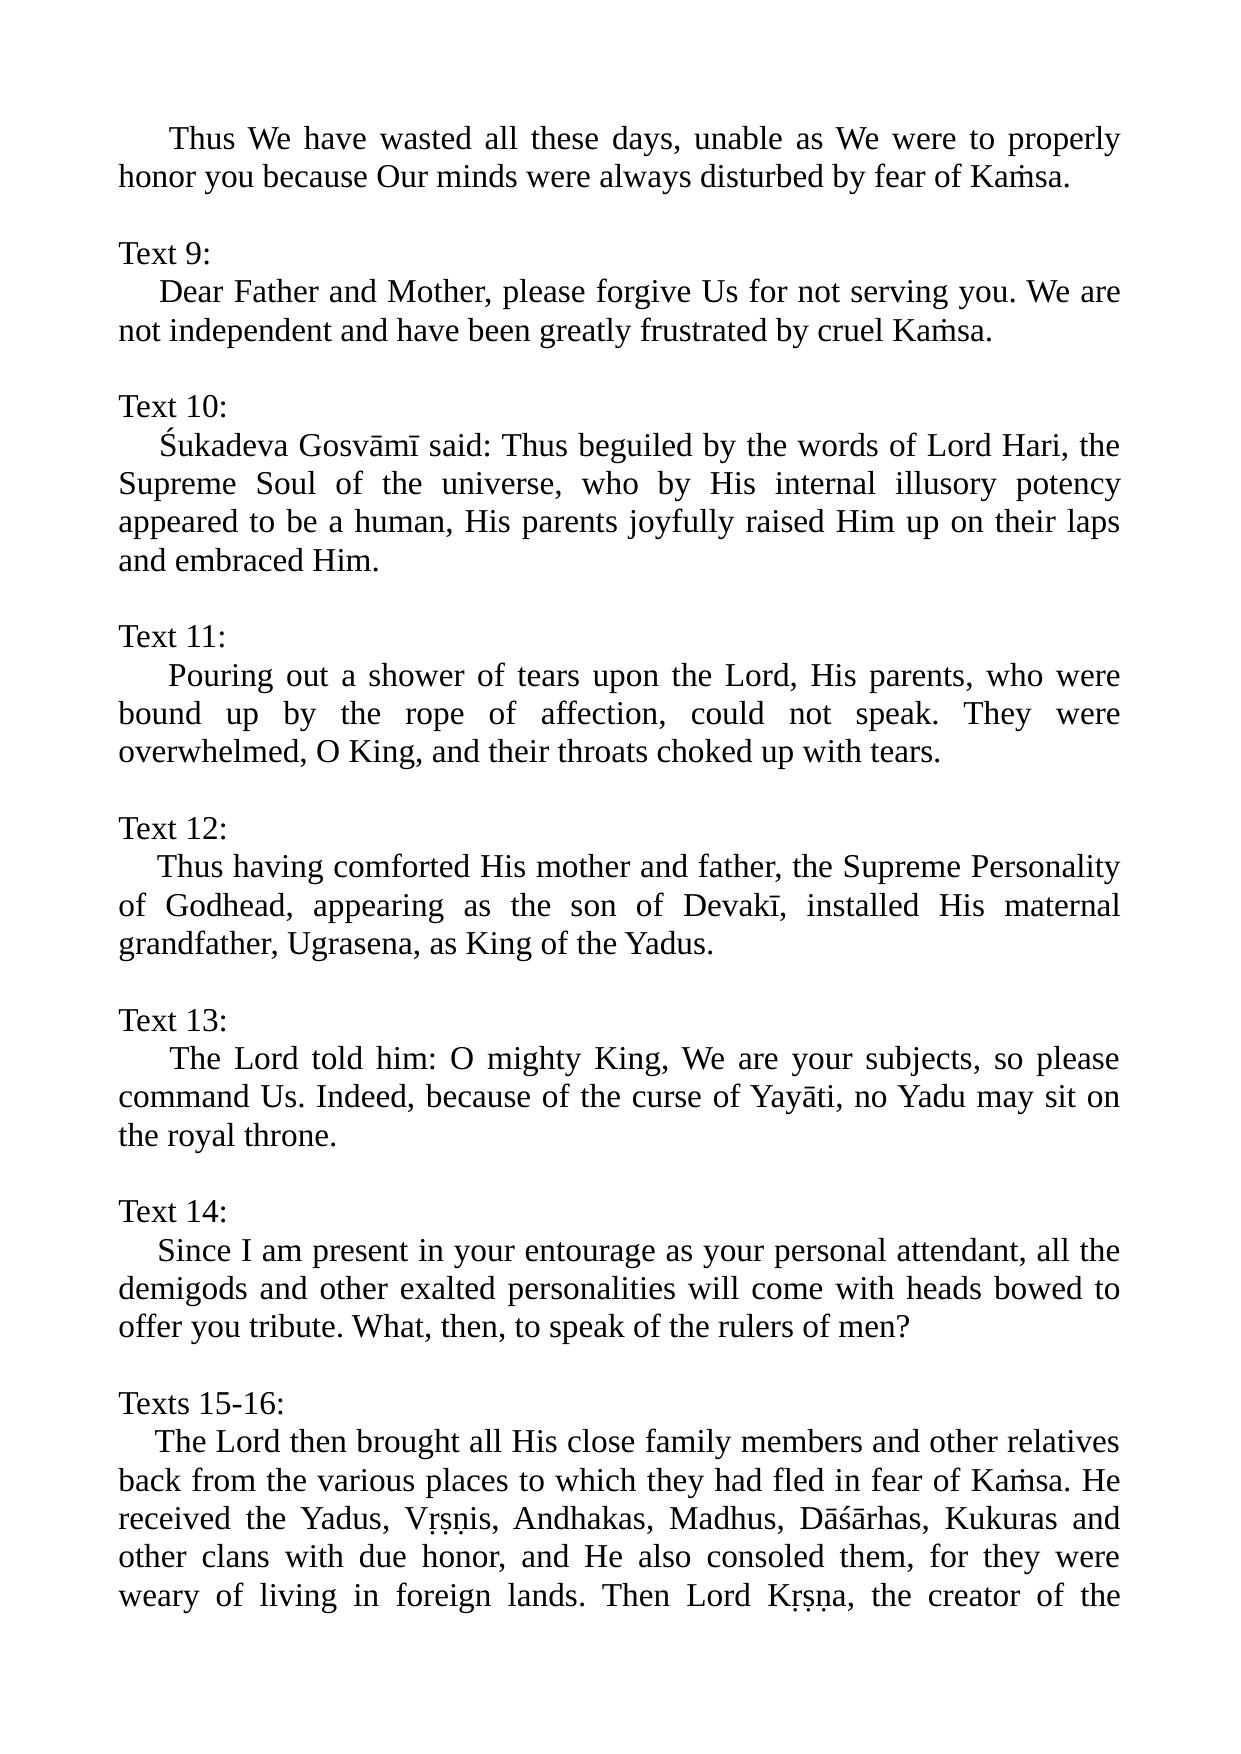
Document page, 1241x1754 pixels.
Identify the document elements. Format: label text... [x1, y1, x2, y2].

text Text 14: [118, 1191, 1122, 1230]
text Text 9: [118, 233, 1122, 271]
text Dear Father and Mother, please forgive Us for not serving you. We are not independent and have been greatly frustrated by cruel Kaṁsa. [118, 271, 1122, 348]
text Text 12: [118, 808, 1122, 846]
text Thus having comforted His mother and father, the Supreme Personality of Godhead, appearing as the son of Devakī, installed His maternal grandfather, Ugrasena, as King of the Yadus. [118, 846, 1122, 961]
text Śukadeva Gosvāmī said: Thus beguiled by the words of Lord Hari, the Supreme Soul of the universe, who by His internal illusory potency appeared to be a human, His parents joyfully raised Him up on their laps and embraced Him. [118, 425, 1122, 578]
text The Lord told him: O mighty King, We are your subjects, so please command Us. Indeed, because of the curse of Yayāti, no Yadu may sit on the royal throne. [118, 1038, 1122, 1153]
text Texts 15-16: [118, 1383, 1122, 1421]
text Text 11: [118, 616, 1122, 655]
text The Lord then brought all His close family members and other relatives back from the various places to which they had fled in fear of Kaṁsa. He received the Yadus, Vṛṣṇis, Andhakas, Madhus, Dāśārhas, Kukuras and other clans with due honor, and He also consoled them, for they were weary of living in foreign lands. Then Lord Kṛṣṇa, the creator of the [118, 1421, 1122, 1613]
text Text 10: [118, 386, 1122, 425]
text Text 13: [118, 1000, 1122, 1038]
text Since I am present in your entourage as your personal attendant, all the demigods and other exalted personalities will come with heads bowed to offer you tribute. What, then, to speak of the rulers of men? [118, 1230, 1122, 1345]
text Thus We have wasted all these days, unable as We were to properly honor you because Our minds were always disturbed by fear of Kaṁsa. [118, 118, 1122, 195]
text Pouring out a shower of tears upon the Lord, His parents, who were bound up by the rope of affection, could not speak. They were overwhelmed, O King, and their throats choked up with tears. [118, 655, 1122, 770]
